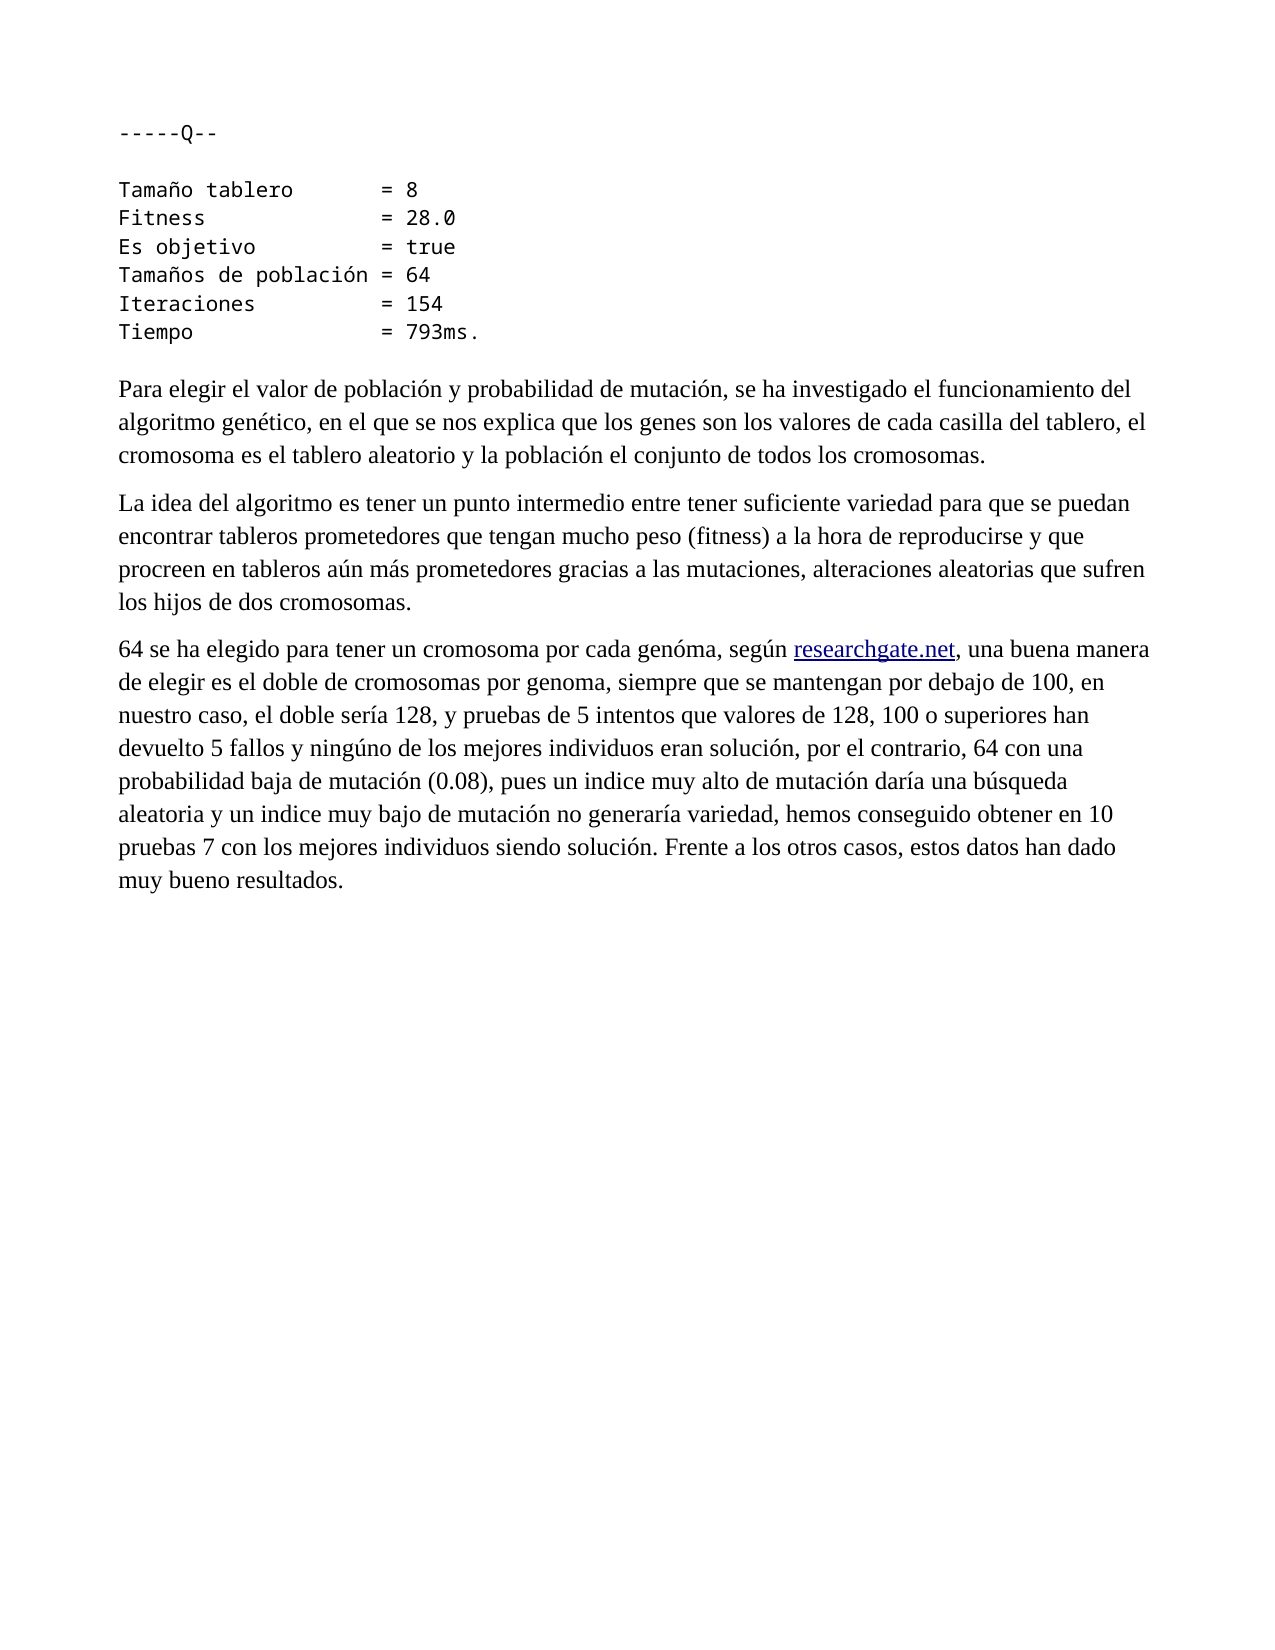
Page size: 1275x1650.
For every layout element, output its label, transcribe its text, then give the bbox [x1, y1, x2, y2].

text -----Q-- [118, 118, 1157, 147]
text Para elegir el valor de población y probabilidad de mutación, se ha investigado el funcionamiento del algoritmo genético, en el que se nos explica que los genes son los valores de cada casilla del tablero, el cromosoma es el tablero aleatorio y la población el conjunto de todos los cromosomas. [118, 374, 1157, 469]
text Tamaño tablero = 8 [118, 175, 1157, 203]
text Tamaños de población = 64 [118, 260, 1157, 289]
text La idea del algoritmo es tener un punto intermedio entre tener suficiente variedad para que se puedan encontrar tableros prometedores que tengan mucho peso (fitness) a la hora de reproducirse y que procreen en tableros aún más prometedores gracias a las mutaciones, alteraciones aleatorias que sufren los hijos de dos cromosomas. [118, 488, 1157, 616]
text Iteraciones = 154 [118, 289, 1157, 317]
text Fitness = 28.0 [118, 203, 1157, 232]
text Tiempo = 793ms. [118, 317, 1157, 346]
text 64 se ha elegido para tener un cromosoma por cada genóma, según researchgate.net, una buena manera de elegir es el doble de cromosomas por genoma, siempre que se mantengan por debajo de 100, en nuestro caso, el doble sería 128, y pruebas de 5 intentos que valores de 128, 100 o superiores han devuelto 5 fallos y ningúno de los mejores individuos eran solución, por el contrario, 64 con una probabilidad baja de mutación (0.08), pues un indice muy alto de mutación daría una búsqueda aleatoria y un indice muy bajo de mutación no generaría variedad, hemos conseguido obtener en 10 pruebas 7 con los mejores individuos siendo solución. Frente a los otros casos, estos datos han dado muy bueno resultados. [118, 634, 1157, 894]
text Es objetivo = true [118, 232, 1157, 260]
